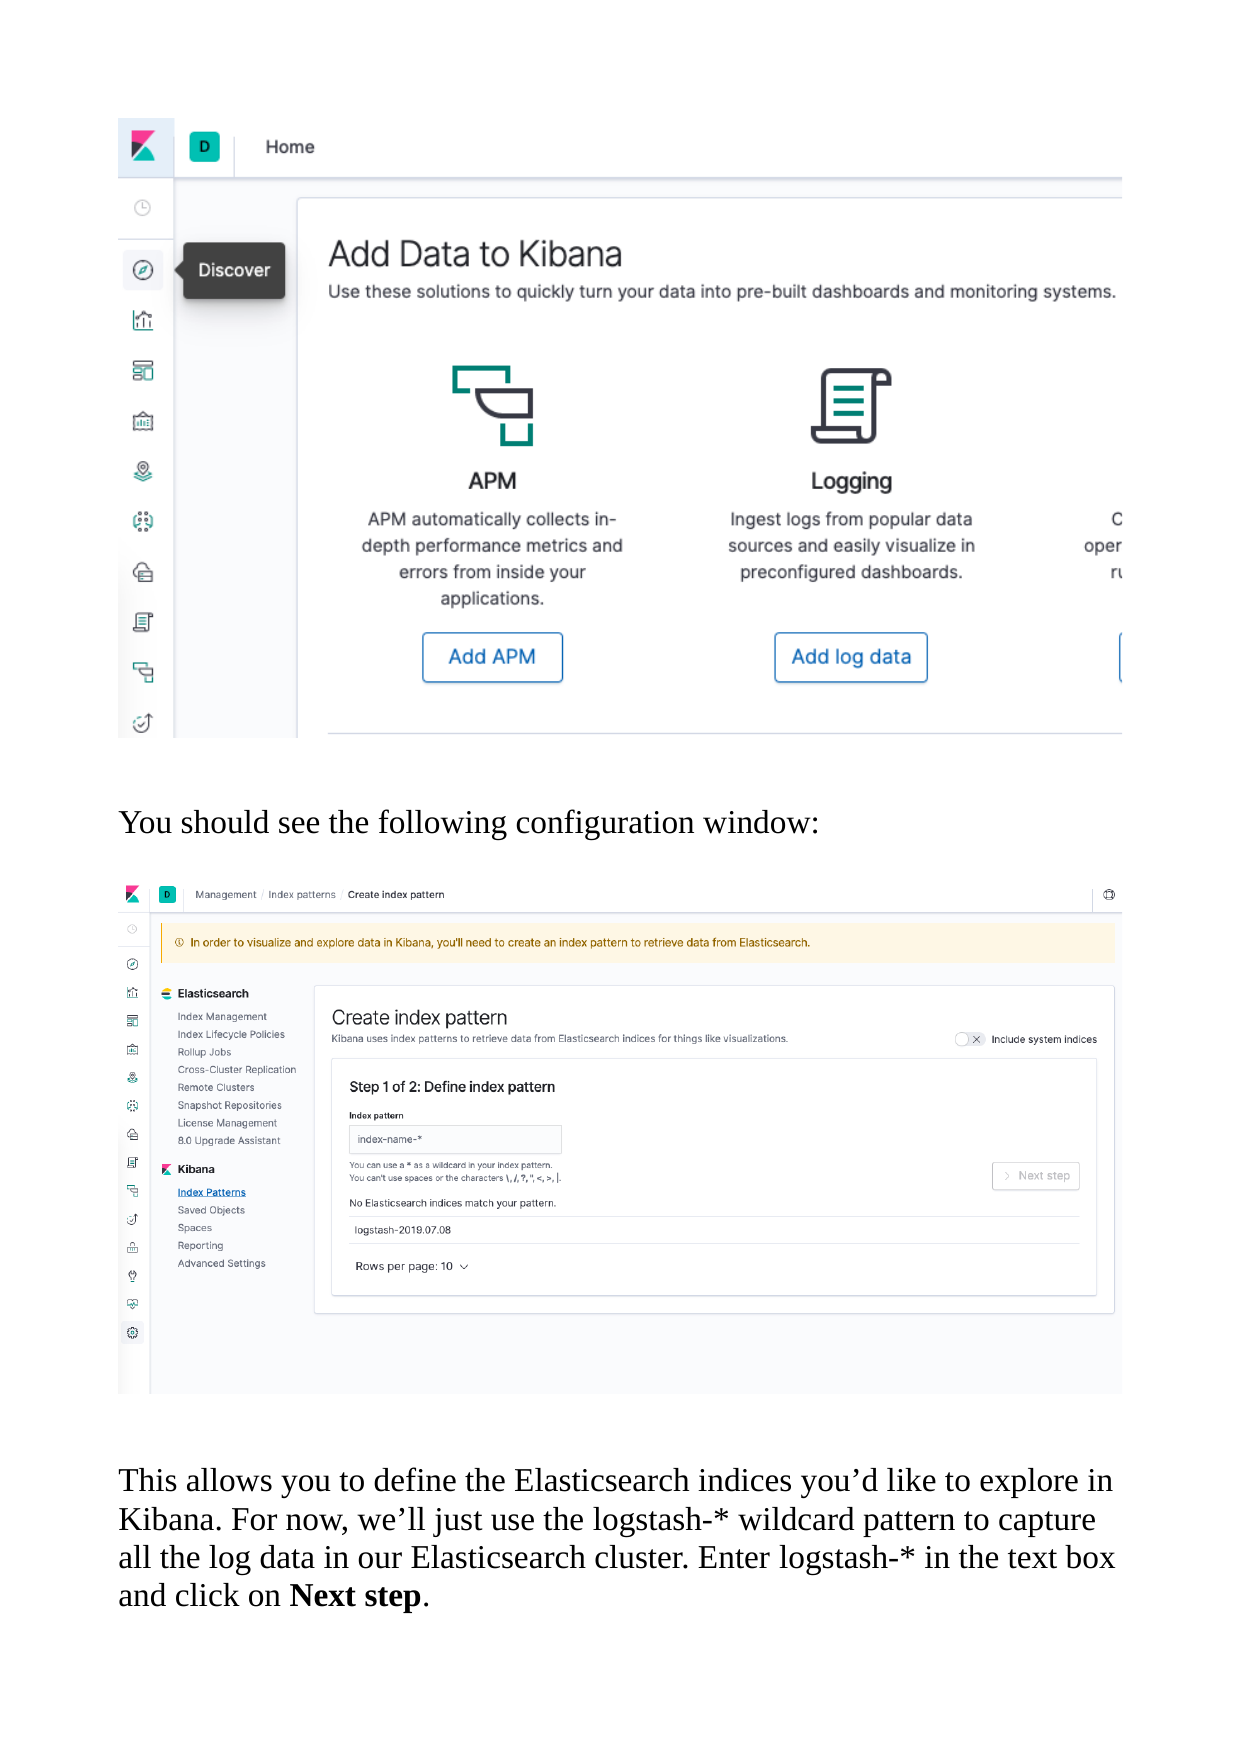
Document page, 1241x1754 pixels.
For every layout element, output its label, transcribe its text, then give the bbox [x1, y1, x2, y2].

picture [118, 878, 1123, 1394]
picture [118, 118, 1123, 738]
text This allows you to define the Elasticsearch indices you’d like to explore in Kibana. For now, we’ll just use the logstash-* wildcard pattern to capture all the log data in our Elasticsearch cluster. Enter logstash-* in the text box and click on Next step. [118, 1461, 1122, 1614]
text You should see the following configuration window: [118, 802, 1122, 840]
